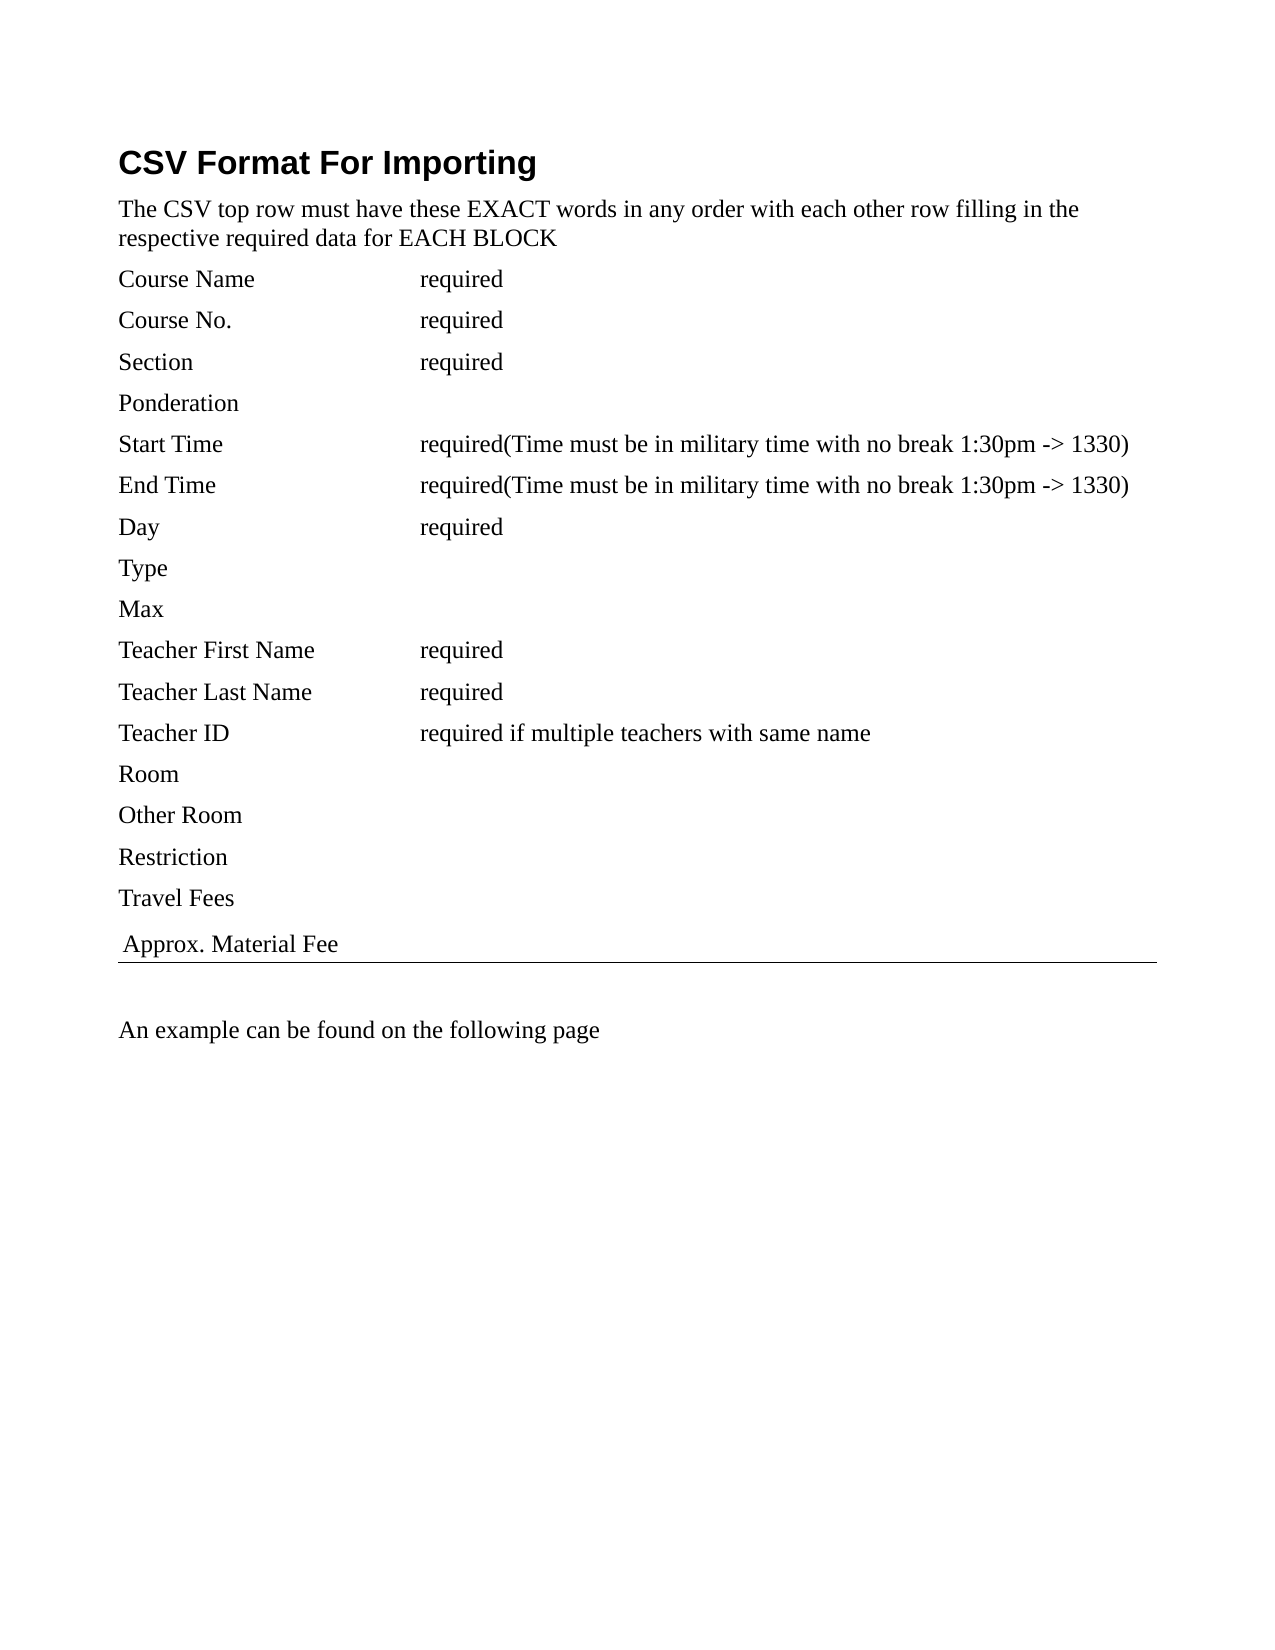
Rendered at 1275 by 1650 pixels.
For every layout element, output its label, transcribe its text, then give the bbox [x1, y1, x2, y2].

text An example can be found on the following page [118, 1016, 1157, 1044]
text Max [118, 594, 1157, 623]
text Room [118, 759, 1157, 788]
subtitle CSV Format For Importing [118, 143, 1157, 182]
text Section required [118, 347, 1157, 376]
text Day required [118, 512, 1157, 541]
text Other Room [118, 801, 1157, 829]
text Restriction [118, 842, 1157, 871]
text Teacher Last Name required [118, 677, 1157, 706]
text The CSV top row must have these EXACT words in any order with each other row filling in the respective required data for EACH BLOCK [118, 194, 1157, 252]
text Start Time required(Time must be in military time with no break 1:30pm -> 1330) [118, 429, 1157, 458]
text Teacher First Name required [118, 636, 1157, 664]
text Type [118, 553, 1157, 582]
text Travel Fees [118, 883, 1157, 912]
text Teacher ID required if multiple teachers with same name [118, 718, 1157, 747]
text Ponderation [118, 388, 1157, 417]
text Course Name required [118, 264, 1157, 293]
text Course No. required [118, 306, 1157, 334]
text Approx. Material Fee [118, 924, 1157, 962]
text End Time required(Time must be in military time with no break 1:30pm -> 1330) [118, 471, 1157, 499]
